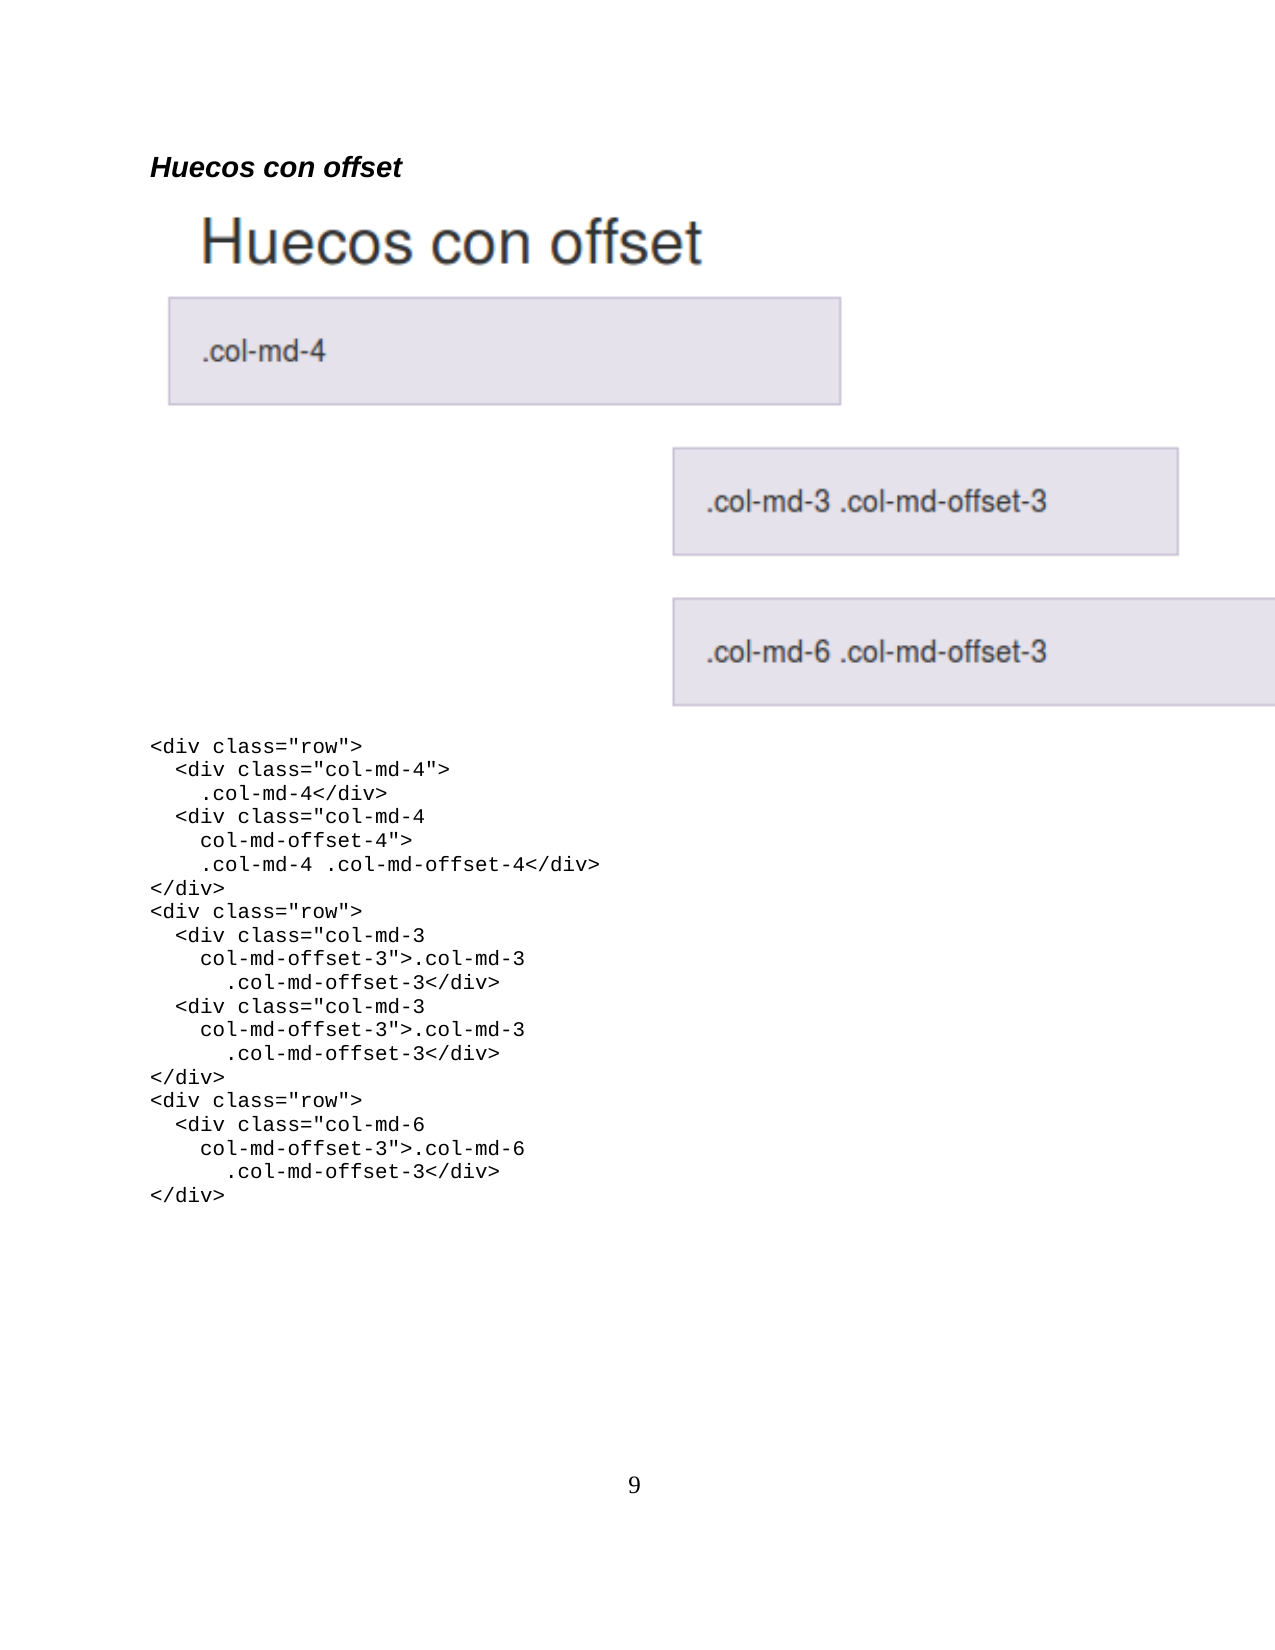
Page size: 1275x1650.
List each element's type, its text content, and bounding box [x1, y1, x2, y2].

text <div class="col-md-3 [150, 996, 1125, 1019]
text .col-md-4</div> [150, 783, 1125, 807]
text .col-md-offset-3</div> [150, 972, 1125, 996]
text col-md-offset-3">.col-md-3 [150, 1019, 1125, 1043]
text <div class="row"> [150, 901, 1125, 925]
text col-md-offset-4"> [150, 830, 1125, 854]
text <div class="row"> [150, 1090, 1125, 1114]
text <div class="col-md-3 [150, 925, 1125, 948]
text <div class="col-md-6 [150, 1114, 1125, 1138]
text </div> [150, 1067, 1125, 1090]
text .col-md-offset-3</div> [150, 1043, 1125, 1067]
text <div class="row"> [150, 736, 1125, 759]
text </div> [150, 1185, 1125, 1208]
text </div> [150, 877, 1125, 901]
text col-md-offset-3">.col-md-6 [150, 1138, 1125, 1161]
subtitle Huecos con offset [150, 150, 1125, 183]
text col-md-offset-3">.col-md-3 [150, 948, 1125, 972]
text .col-md-offset-3</div> [150, 1161, 1125, 1185]
picture [150, 196, 1275, 736]
text .col-md-4 .col-md-offset-4</div> [150, 854, 1125, 877]
text <div class="col-md-4 [150, 807, 1125, 830]
text <div class="col-md-4"> [150, 759, 1125, 783]
